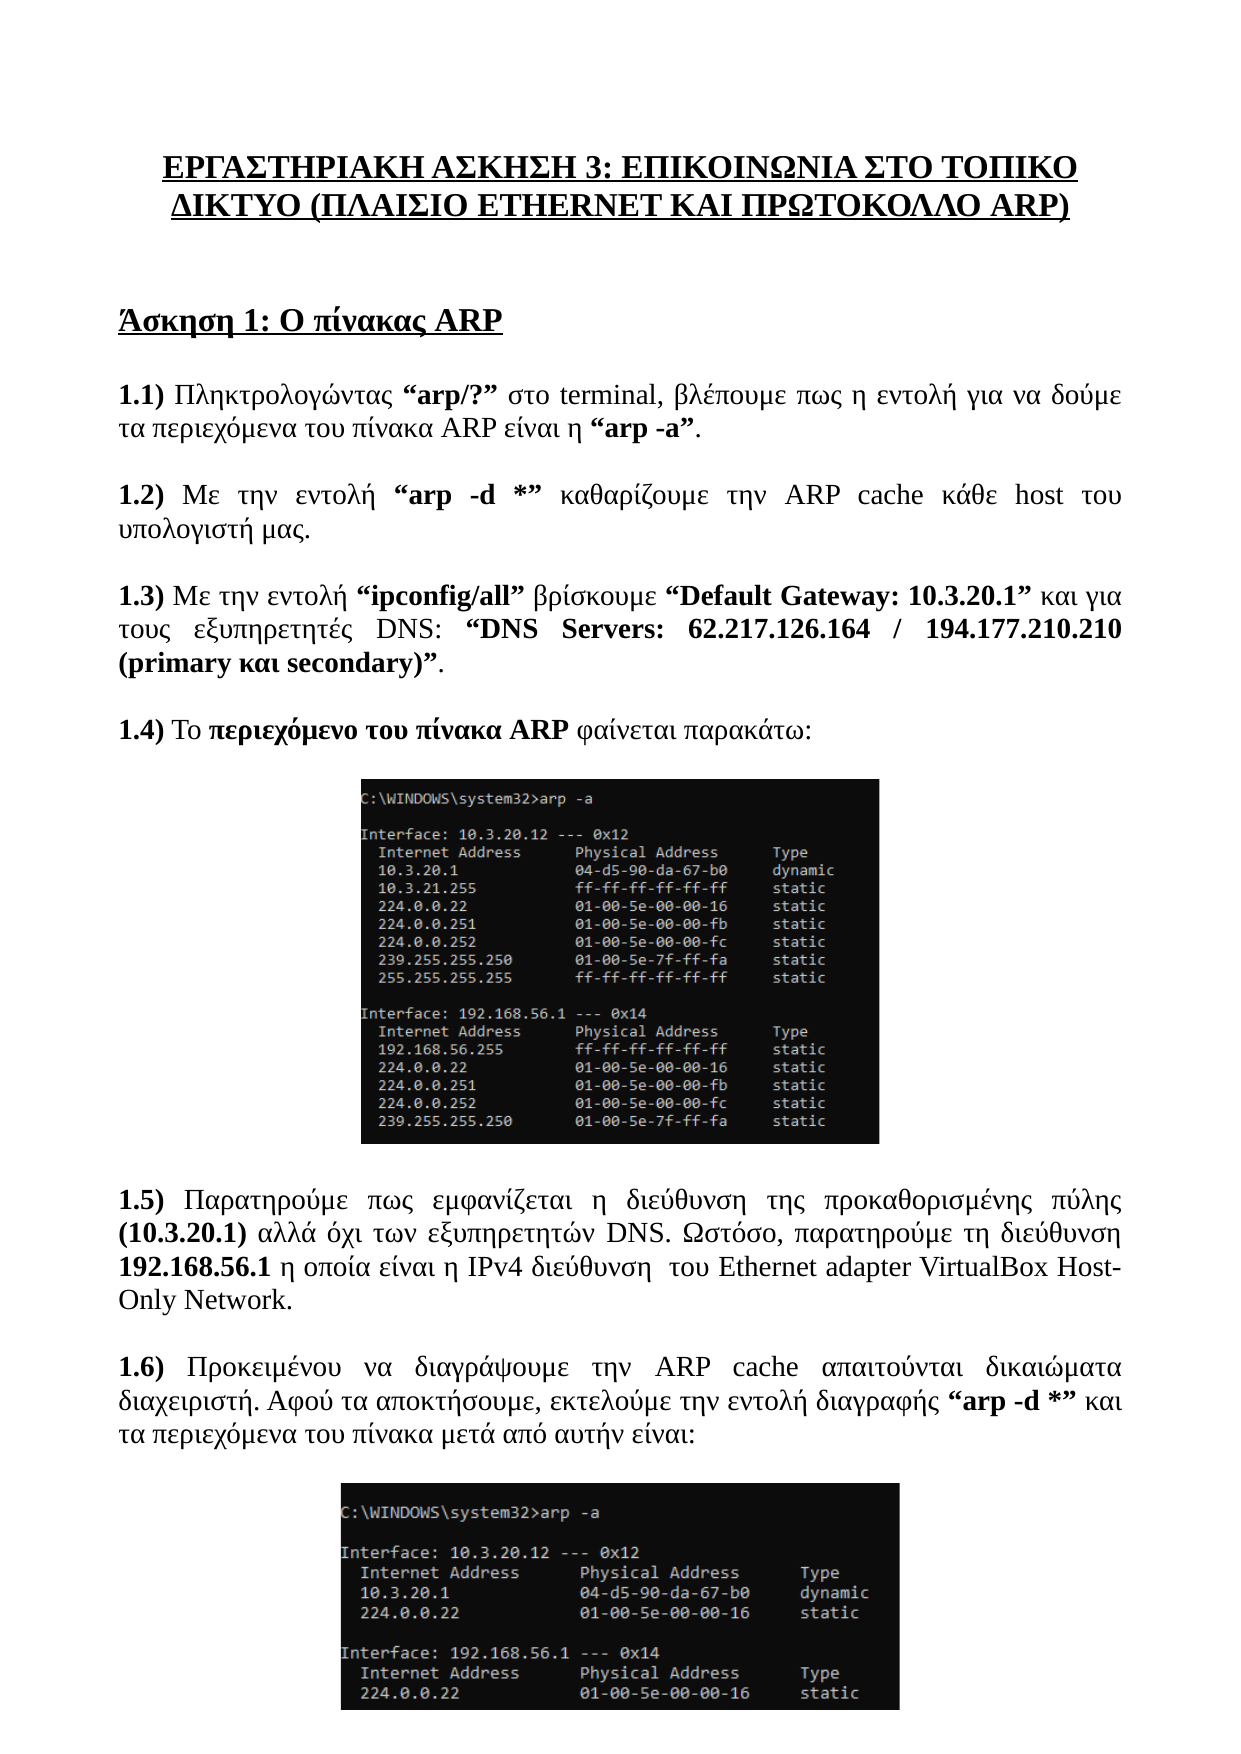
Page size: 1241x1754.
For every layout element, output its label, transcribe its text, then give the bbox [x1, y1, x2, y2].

text 1.2) Με την εντολή “arp -d *” καθαρίζουμε την ARP cache κάθε host του υπολογιστή μας. [118, 477, 1122, 544]
text 1.4) Το περιεχόμενο του πίνακα ARP φαίνεται παρακάτω: [118, 712, 1122, 746]
text 1.1) Πληκτρολογώντας “arp/?” στο terminal, βλέπουμε πως η εντολή για να δούμε τα περιεχόμενα του πίνακα ARP είναι η “arp -a”. [118, 377, 1122, 444]
text 1.6) Προκειμένου να διαγράψουμε την ARP cache απαιτούνται δικαιώματα διαχειριστή. Αφού τα αποκτήσουμε, εκτελούμε την εντολή διαγραφής “arp -d *” και τα περιεχόμενα του πίνακα μετά από αυτήν είναι: [118, 1349, 1122, 1450]
text 1.5) Παρατηρούμε πως εμφανίζεται η διεύθυνση της προκαθορισμένης πύλης (10.3.20.1) αλλά όχι των εξυπηρετητών DNS. Ωστόσο, παρατηρούμε τη διεύθυνση 192.168.56.1 η οποία είναι η IPv4 διεύθυνση του Ethernet adapter VirtualBox Host-Only Network. [118, 1182, 1122, 1316]
text Άσκηση 1: Ο πίνακας ARP [118, 300, 1122, 338]
picture [361, 779, 880, 1144]
picture [340, 1483, 900, 1710]
text 1.3) Με την εντολή “ipconfig/all” βρίσκουμε “Default Gateway: 10.3.20.1” και για τους εξυπηρετητές DNS: “DNS Servers: 62.217.126.164 / 194.177.210.210 (primary και secondary)”. [118, 578, 1122, 679]
text ΕΡΓΑΣΤΗΡΙΑΚΗ ΑΣΚΗΣΗ 3: ΕΠΙΚΟΙΝΩΝΙΑ ΣΤΟ ΤΟΠΙΚΟ ΔΙΚΤΥΟ (ΠΛΑΙΣΙΟ ETHERNET ΚΑΙ ΠΡΩΤΟΚΟΛΛΟ ARP) [118, 147, 1122, 223]
